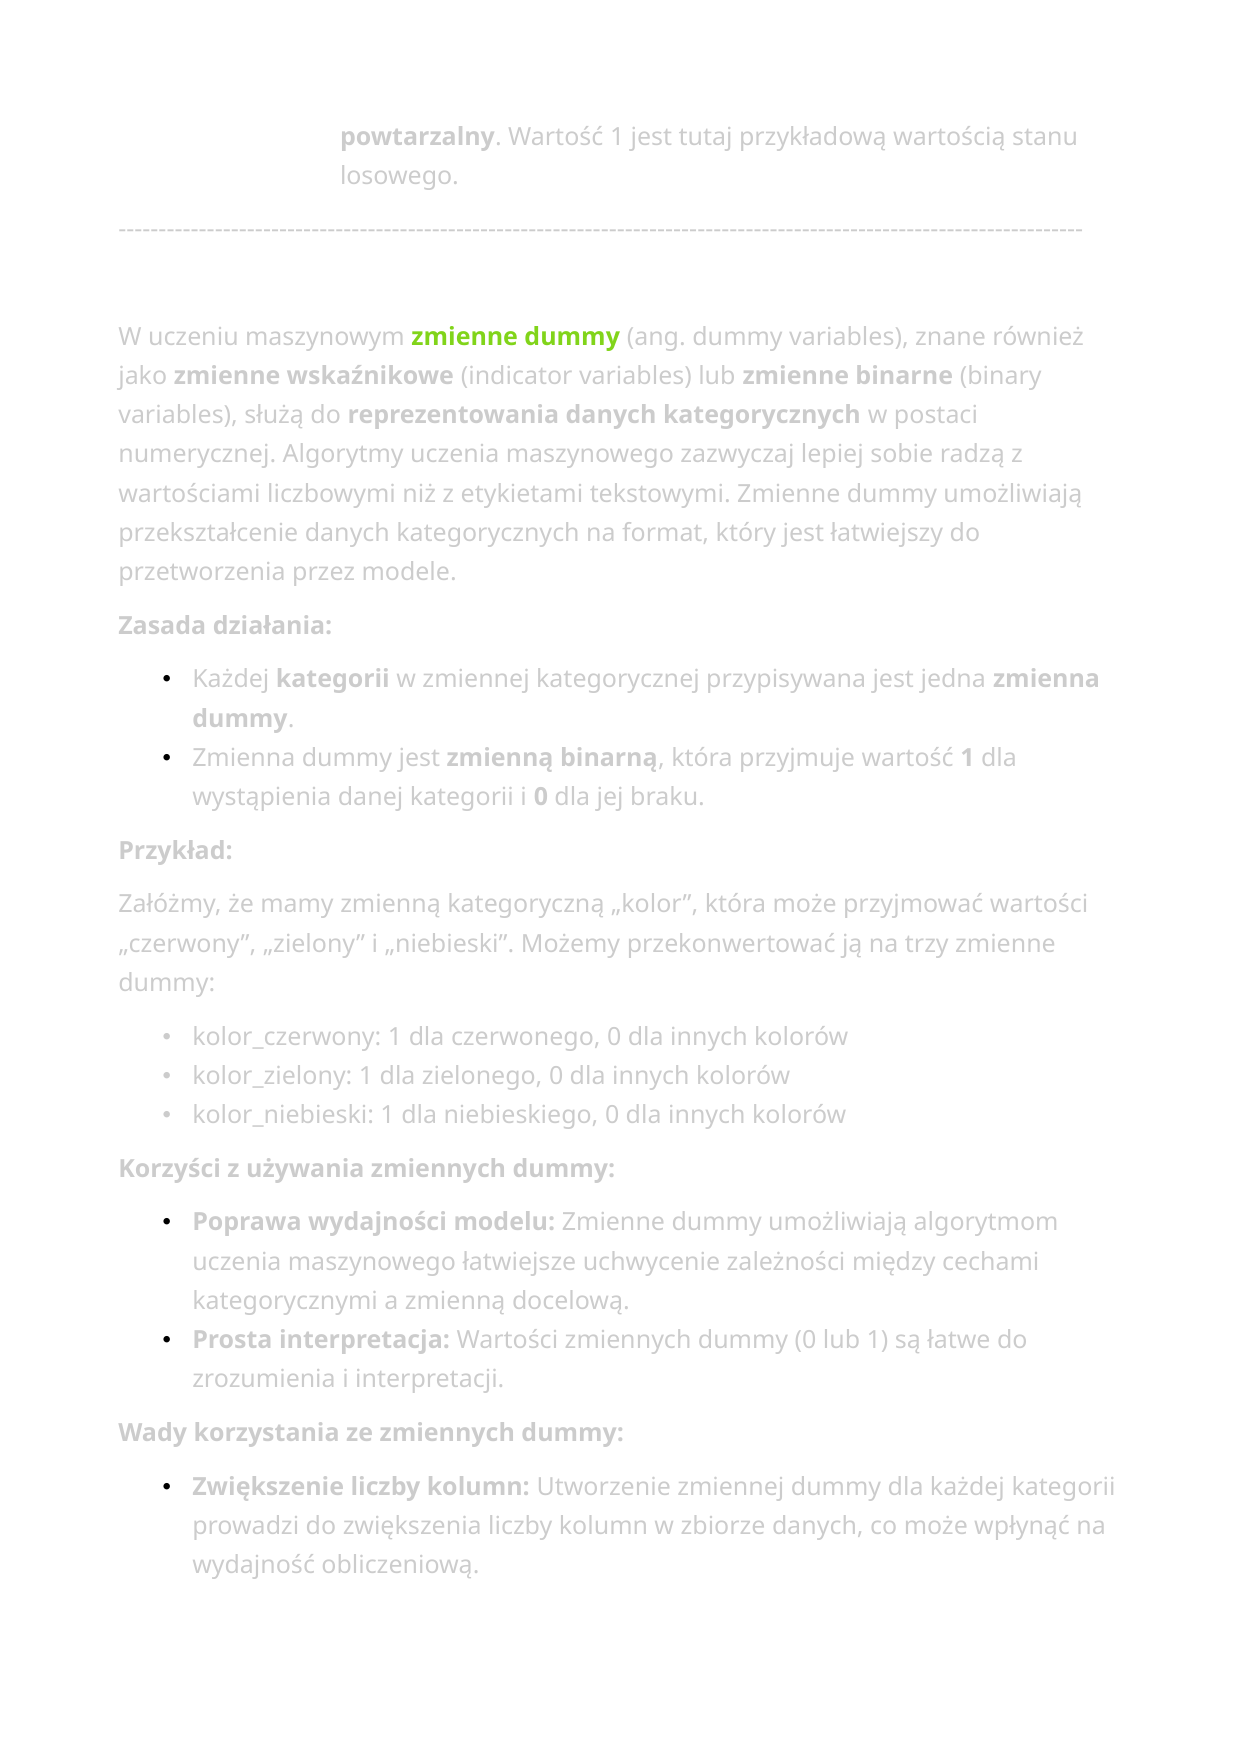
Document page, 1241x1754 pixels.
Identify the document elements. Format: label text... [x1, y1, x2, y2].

list Prosta interpretacja: Wartości zmiennych dummy (0 lub 1) są łatwe do zrozumienia i interpretacji. [162, 1321, 1122, 1395]
text ------------------------------------------------------------------------------------------------------------------------ [118, 211, 1122, 245]
list Zmienna dummy jest zmienną binarną, która przyjmuje wartość 1 dla wystąpienia danej kategorii i 0 dla jej braku. [162, 739, 1122, 813]
list kolor_zielony: 1 dla zielonego, 0 dla innych kolorów [162, 1057, 1122, 1091]
list Poprawa wydajności modelu: Zmienne dummy umożliwiają algorytmom uczenia maszynowego łatwiejsze uchwycenie zależności między cechami kategorycznymi a zmienną docelową. [162, 1204, 1122, 1316]
text Korzyści z używania zmiennych dummy: [118, 1150, 1122, 1184]
list powtarzalny. Wartość 1 jest tutaj przykładową wartością stanu losowego. [310, 118, 1122, 191]
list Każdej kategorii w zmiennej kategorycznej przypisywana jest jedna zmienna dummy. [162, 661, 1122, 734]
list kolor_niebieski: 1 dla niebieskiego, 0 dla innych kolorów [162, 1096, 1122, 1131]
text Zasada działania: [118, 607, 1122, 641]
text Załóżmy, że mamy zmienną kategoryczną „kolor”, która może przyjmować wartości „czerwony”, „zielony” i „niebieski”. Możemy przekonwertować ją na trzy zmienne dummy: [118, 886, 1122, 998]
text Wady korzystania ze zmiennych dummy: [118, 1414, 1122, 1448]
text Przykład: [118, 832, 1122, 866]
list Zwiększenie liczby kolumn: Utworzenie zmiennej dummy dla każdej kategorii prowadzi do zwiększenia liczby kolumn w zbiorze danych, co może wpłynąć na wydajność obliczeniową. [162, 1468, 1122, 1581]
list kolor_czerwony: 1 dla czerwonego, 0 dla innych kolorów [162, 1018, 1122, 1052]
text W uczeniu maszynowym zmienne dummy (ang. dummy variables), znane również jako zmienne wskaźnikowe (indicator variables) lub zmienne binarne (binary variables), służą do reprezentowania danych kategorycznych w postaci numerycznej. Algorytmy uczenia maszynowego zazwyczaj lepiej sobie radzą z wartościami liczbowymi niż z etykietami tekstowymi. Zmienne dummy umożliwiają przekształcenie danych kategorycznych na format, który jest łatwiejszy do przetworzenia przez modele. [118, 318, 1122, 588]
